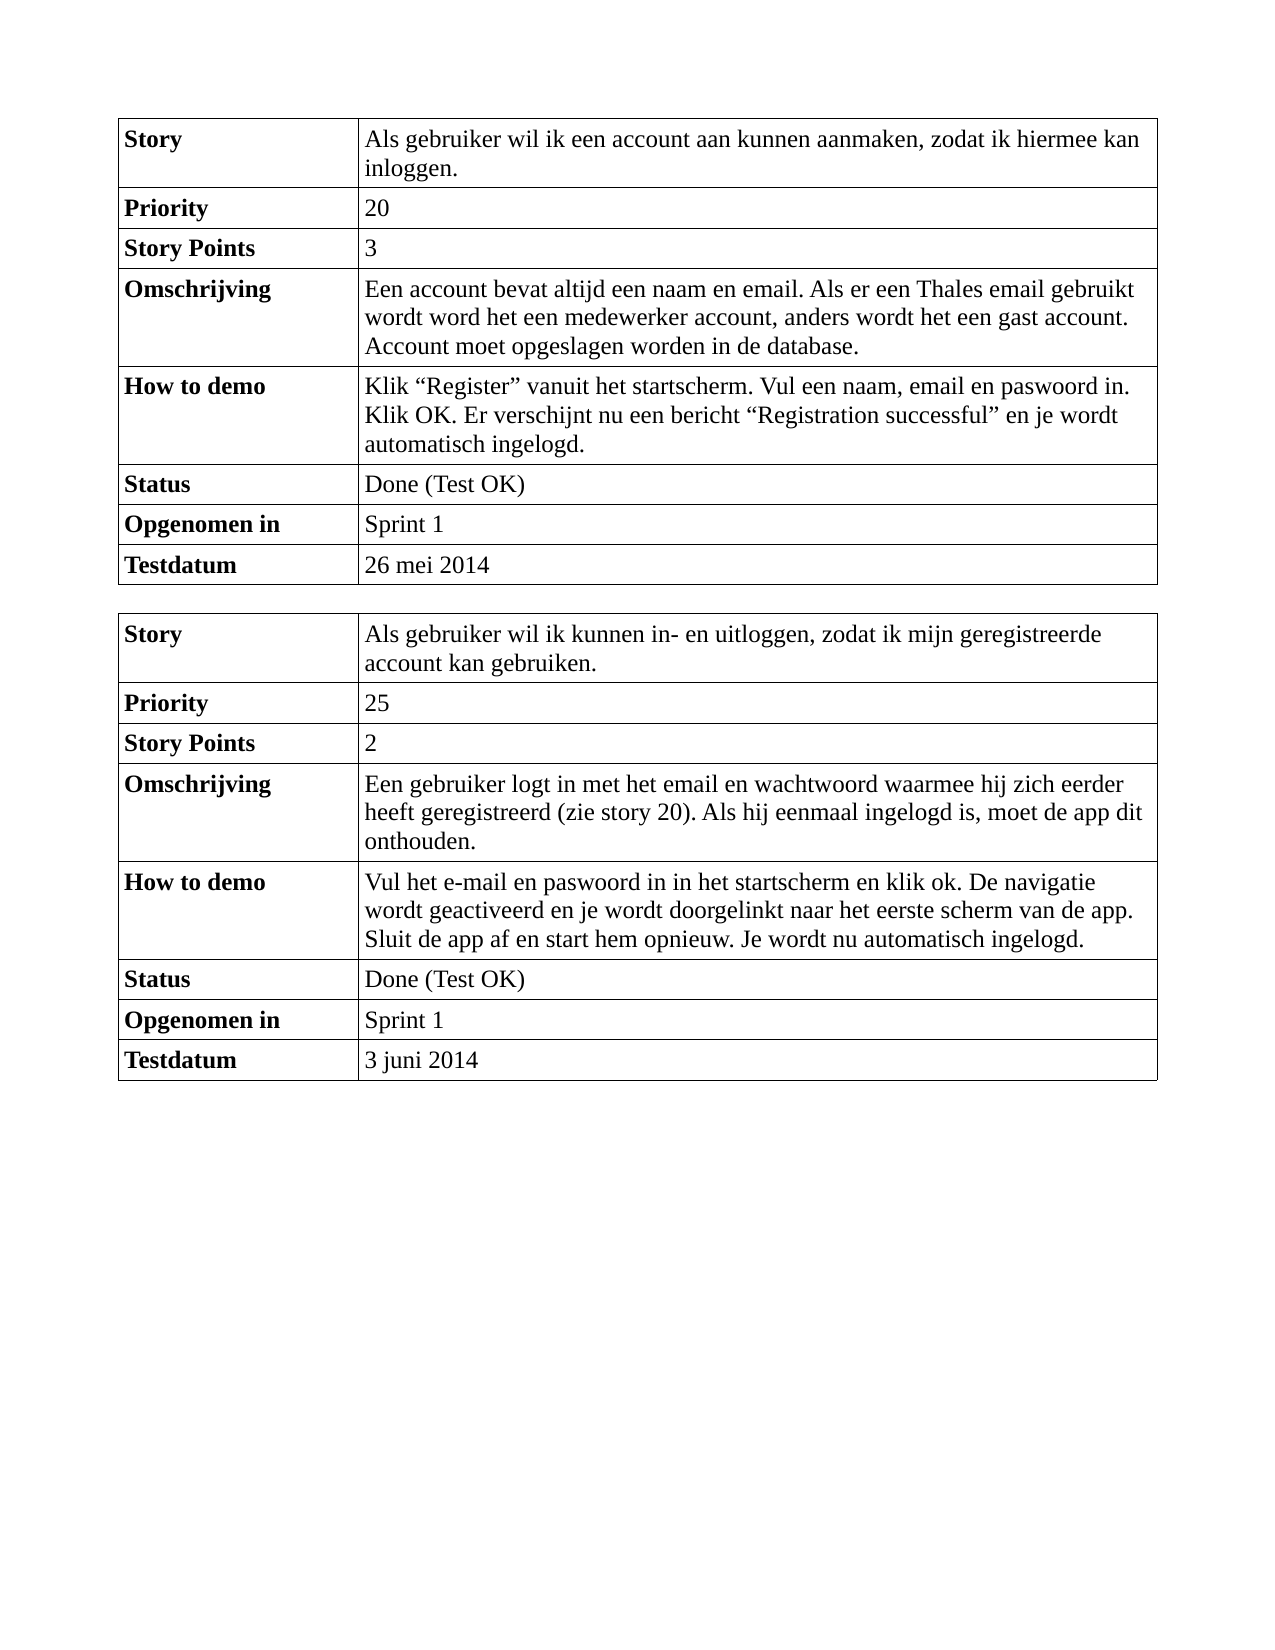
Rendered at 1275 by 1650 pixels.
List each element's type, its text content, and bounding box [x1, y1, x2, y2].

table_cell Opgenomen in [119, 505, 358, 544]
table_cell Opgenomen in [119, 1000, 358, 1039]
table_header Als gebruiker wil ik een account aan kunnen aanmaken, zodat ik hiermee kan inloggen. [359, 119, 1157, 187]
table_cell 3 juni 2014 [359, 1040, 1157, 1079]
table_header Als gebruiker wil ik kunnen in- en uitloggen, zodat ik mijn geregistreerde account kan gebruiken. [359, 614, 1157, 682]
table_cell Priority [119, 683, 358, 723]
table_cell 3 [359, 229, 1157, 268]
table_header Story [119, 614, 358, 682]
table_cell How to demo [119, 367, 358, 463]
table_cell Vul het e-mail en paswoord in in het startscherm en klik ok. De navigatie wordt geactiveerd en je wordt doorgelinkt naar het eerste scherm van de app. Sluit de app af en start hem opnieuw. Je wordt nu automatisch ingelogd. [359, 862, 1157, 958]
table_cell 26 mei 2014 [359, 545, 1157, 584]
table_cell Story Points [119, 724, 358, 763]
table_cell Een account bevat altijd een naam en email. Als er een Thales email gebruikt wordt word het een medewerker account, anders wordt het een gast account. Account moet opgeslagen worden in de database. [359, 269, 1157, 366]
table_cell 20 [359, 188, 1157, 227]
table_cell Story Points [119, 229, 358, 268]
table_cell Testdatum [119, 1040, 358, 1079]
table_cell Done (Test OK) [359, 960, 1157, 999]
table_cell Omschrijving [119, 764, 358, 861]
table_cell Klik “Register” vanuit het startscherm. Vul een naam, email en paswoord in. Klik OK. Er verschijnt nu een bericht “Registration successful” en je wordt automatisch ingelogd. [359, 367, 1157, 463]
table_cell Status [119, 960, 358, 999]
table_cell Sprint 1 [359, 1000, 1157, 1039]
table_cell How to demo [119, 862, 358, 958]
table_cell Done (Test OK) [359, 465, 1157, 504]
table_cell Sprint 1 [359, 505, 1157, 544]
table_cell Omschrijving [119, 269, 358, 366]
table_cell Testdatum [119, 545, 358, 584]
table_cell 25 [359, 683, 1157, 723]
table_cell Priority [119, 188, 358, 227]
table_cell Een gebruiker logt in met het email en wachtwoord waarmee hij zich eerder heeft geregistreerd (zie story 20). Als hij eenmaal ingelogd is, moet de app dit onthouden. [359, 764, 1157, 861]
table_header Story [119, 119, 358, 187]
table_cell 2 [359, 724, 1157, 763]
table_cell Status [119, 465, 358, 504]
